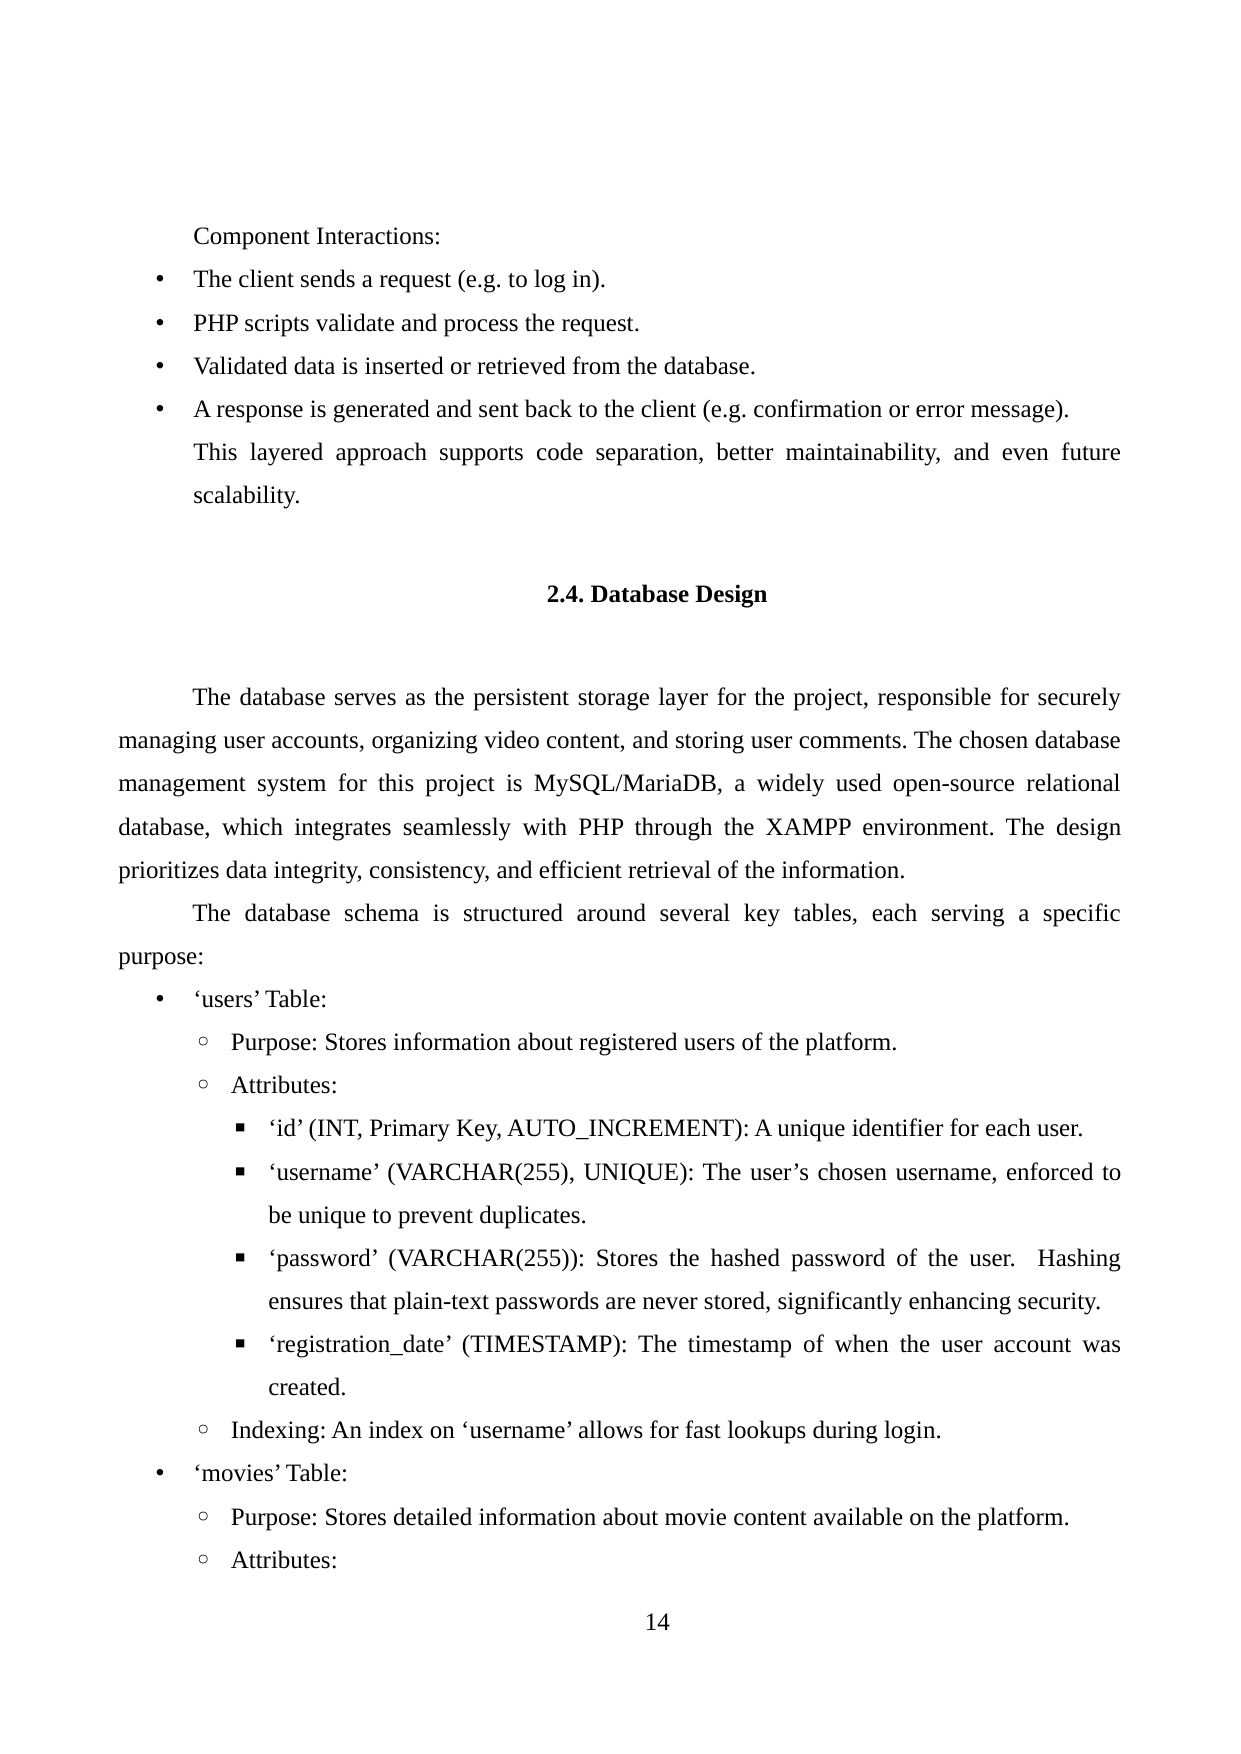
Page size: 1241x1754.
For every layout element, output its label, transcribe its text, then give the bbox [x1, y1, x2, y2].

list PHP scripts validate and process the request. [156, 308, 1122, 336]
list ‘registration_date’ (TIMESTAMP): The timestamp of when the user account was created. [231, 1329, 1122, 1401]
list Purpose: Stores detailed information about movie content available on the platform. [193, 1502, 1122, 1530]
list ‘password’ (VARCHAR(255)): Stores the hashed password of the user. Hashing ensures that plain-text passwords are never stored, significantly enhancing security. [231, 1243, 1122, 1315]
list A response is generated and sent back to the client (e.g. confirmation or error message). [156, 394, 1122, 423]
list Purpose: Stores information about registered users of the platform. [193, 1027, 1122, 1056]
list ‘id’ (INT, Primary Key, AUTO_INCREMENT): A unique identifier for each user. [231, 1113, 1122, 1142]
list Validated data is inserted or retrieved from the database. [156, 351, 1122, 379]
list Attributes: [193, 1545, 1122, 1573]
text The database schema is structured around several key tables, each serving a specific purpose: [118, 898, 1122, 970]
list This layered approach supports code separation, better maintainability, and even future scalability. [156, 437, 1122, 509]
list ‘movies’ Table: [156, 1458, 1122, 1487]
list Attributes: [193, 1070, 1122, 1099]
list The client sends a request (e.g. to log in). [156, 264, 1122, 293]
text The database serves as the persistent storage layer for the project, responsible for securely managing user accounts, organizing video content, and storing user comments. The chosen database management system for this project is MySQL/MariaDB, a widely used open-source relational database, which integrates seamlessly with PHP through the XAMPP environment. The design prioritizes data integrity, consistency, and efficient retrieval of the information. [118, 682, 1122, 883]
list ‘users’ Table: [156, 984, 1122, 1013]
list Indexing: An index on ‘username’ allows for fast lookups during login. [193, 1415, 1122, 1444]
list ‘username’ (VARCHAR(255), UNIQUE): The user’s chosen username, enforced to be unique to prevent duplicates. [231, 1157, 1122, 1228]
list Component Interactions: [156, 221, 1122, 250]
subtitle 2.4. Database Design [118, 579, 1122, 608]
